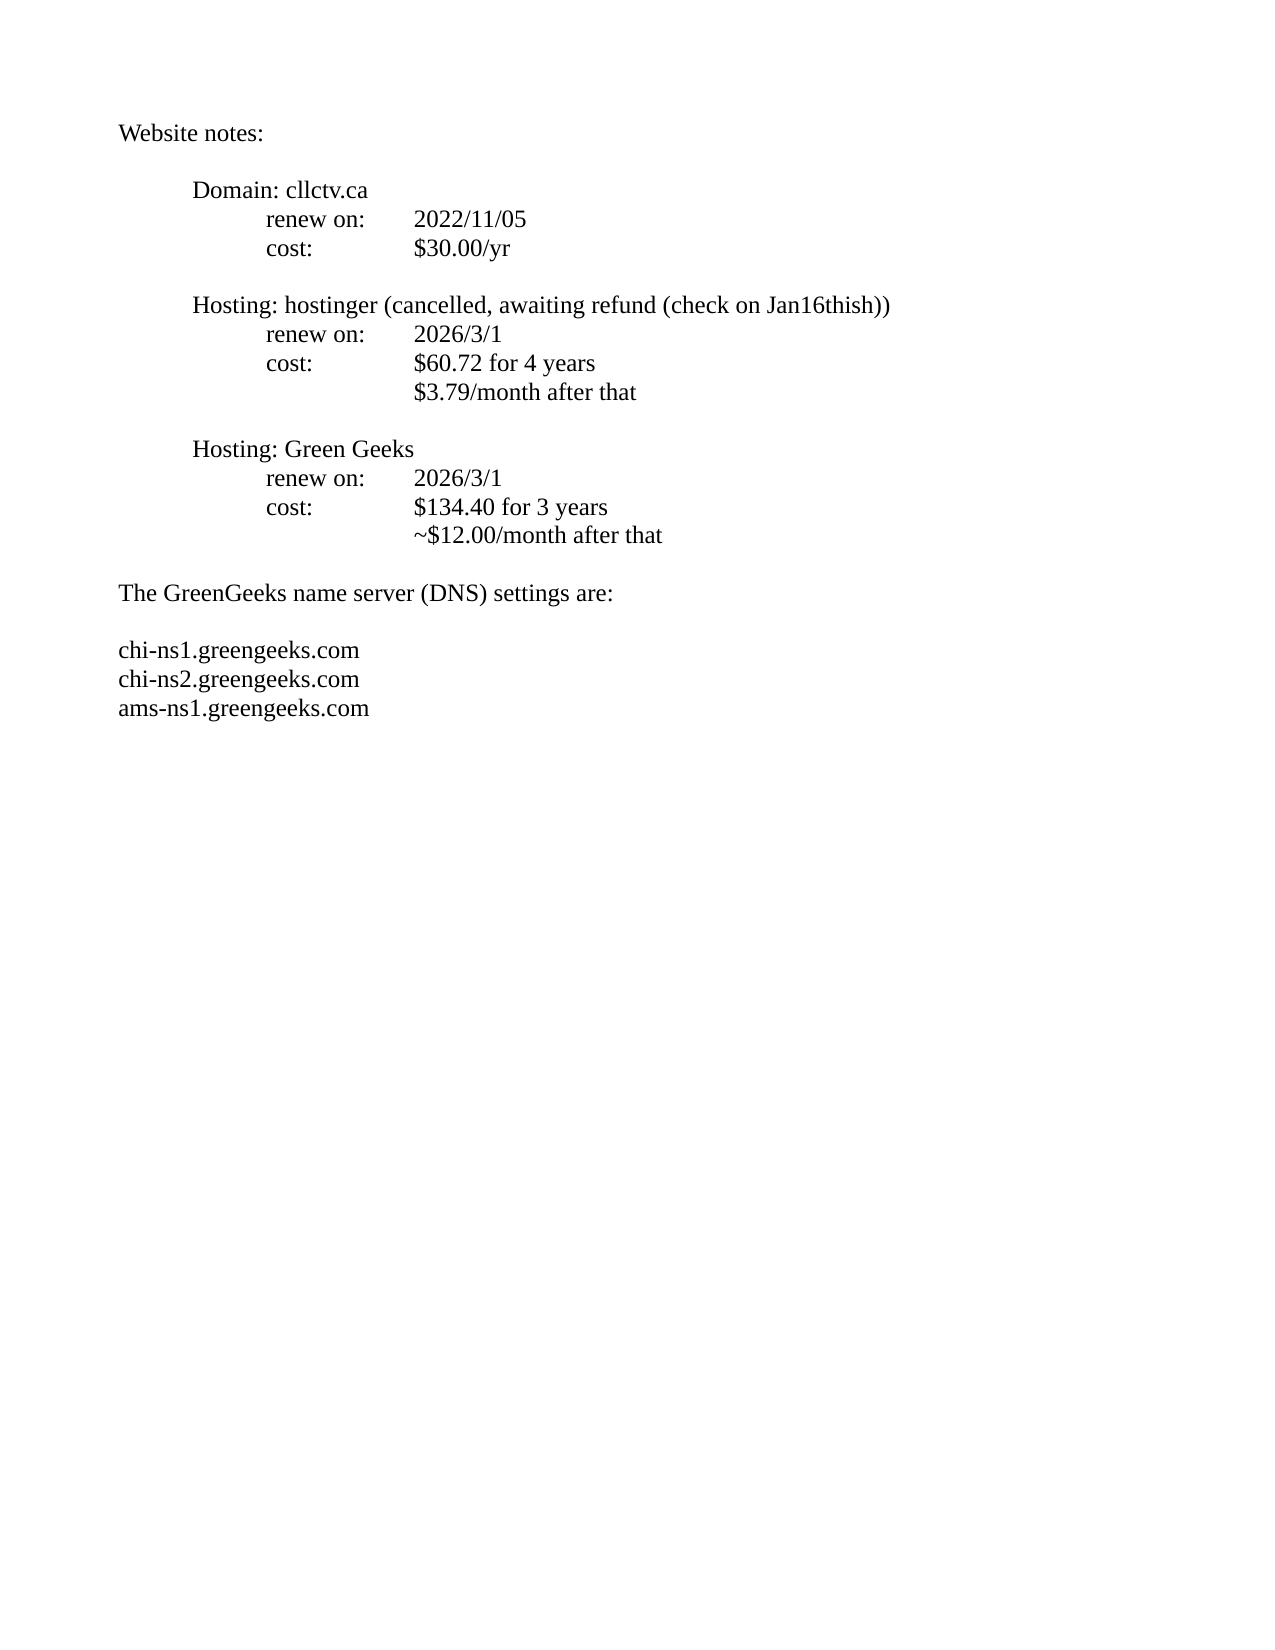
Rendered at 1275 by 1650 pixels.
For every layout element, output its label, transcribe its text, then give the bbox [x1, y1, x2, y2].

text chi-ns2.greengeeks.com [118, 664, 1157, 693]
text ams-ns1.greengeeks.com [118, 693, 1157, 722]
text The GreenGeeks name server (DNS) settings are: [118, 578, 1157, 607]
text cost: $60.72 for 4 years [118, 348, 1157, 377]
text renew on: 2026/3/1 [118, 463, 1157, 492]
text Hosting: Green Geeks [118, 434, 1157, 463]
text $3.79/month after that [118, 377, 1157, 406]
text renew on: 2026/3/1 [118, 319, 1157, 348]
text Domain: cllctv.ca [118, 176, 1157, 204]
text cost: $134.40 for 3 years [118, 492, 1157, 521]
text renew on: 2022/11/05 [118, 204, 1157, 233]
text ~$12.00/month after that [118, 521, 1157, 549]
text cost: $30.00/yr [118, 233, 1157, 262]
text chi-ns1.greengeeks.com [118, 636, 1157, 664]
text Website notes: [118, 118, 1157, 147]
text Hosting: hostinger (cancelled, awaiting refund (check on Jan16thish)) [118, 291, 1157, 319]
